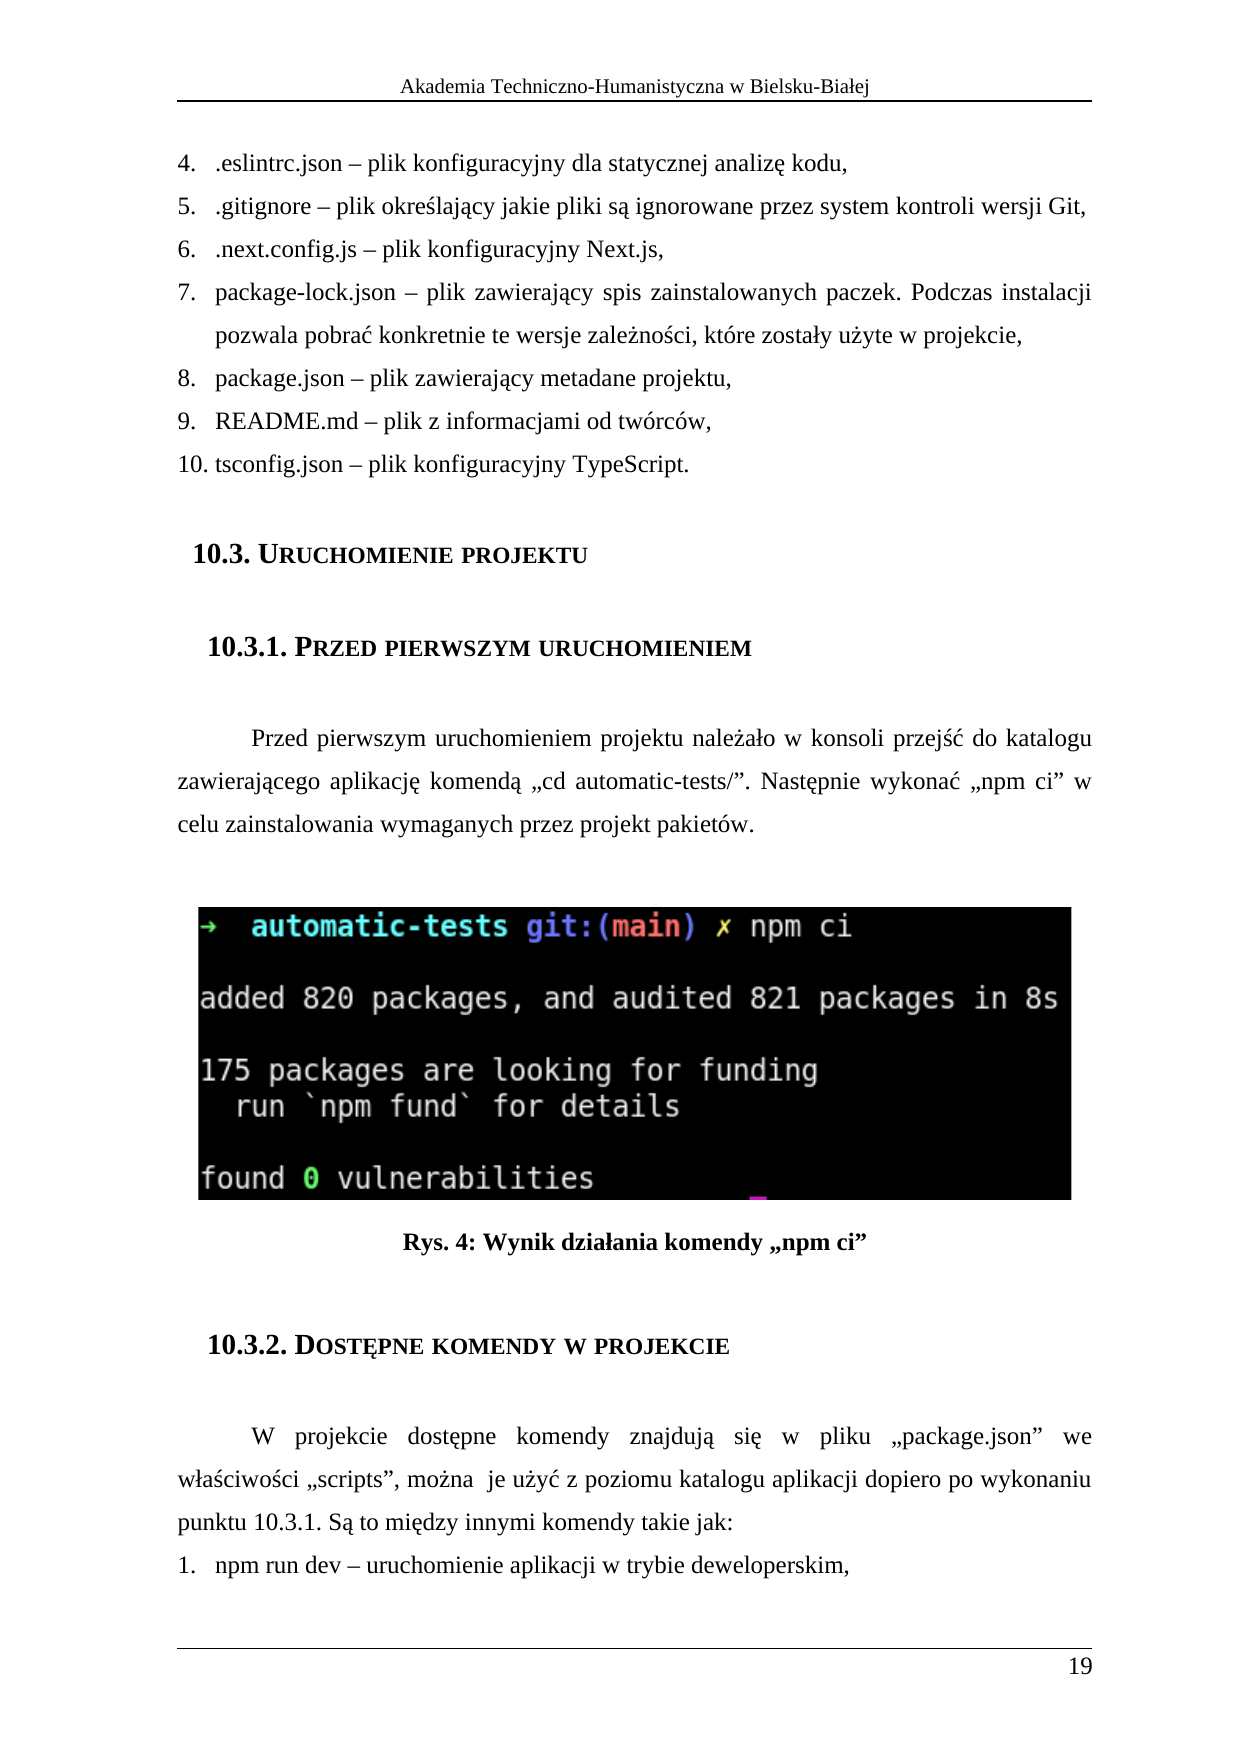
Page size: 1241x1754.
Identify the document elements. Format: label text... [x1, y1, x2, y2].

list tsconfig.json – plik konfiguracyjny TypeScript. [177, 449, 1092, 478]
list README.md – plik z informacjami od twórców, [177, 406, 1092, 435]
text W projekcie dostępne komendy znajdują się w pliku „package.json” we właściwości „scripts”, można je użyć z poziomu katalogu aplikacji dopiero po wykonaniu punktu 10.3.1. Są to między innymi komendy takie jak: [177, 1421, 1092, 1536]
picture [198, 907, 1072, 1200]
list .gitignore – plik określający jakie pliki są ignorowane przez system kontroli wersji Git, [177, 191, 1092, 219]
subtitle Dostępne komendy w projekcie [207, 1327, 1092, 1361]
list .next.config.js – plik konfiguracyjny Next.js, [177, 234, 1092, 263]
list package.json – plik zawierający metadane projektu, [177, 363, 1092, 392]
list .eslintrc.json – plik konfiguracyjny dla statycznej analizę kodu, [177, 148, 1092, 176]
subtitle Przed pierwszym uruchomieniem [207, 629, 1092, 663]
list npm run dev – uruchomienie aplikacji w trybie deweloperskim, [177, 1550, 1092, 1579]
list package-lock.json – plik zawierający spis zainstalowanych paczek. Podczas instalacji pozwala pobrać konkretnie te wersje zależności, które zostały użyte w projekcie, [177, 277, 1092, 349]
text Rys. 4: Wynik działania komendy „npm ci” [198, 1200, 1072, 1256]
text Przed pierwszym uruchomieniem projektu należało w konsoli przejść do katalogu zawierającego aplikację komendą „cd automatic-tests/”. Następnie wykonać „npm ci” w celu zainstalowania wymaganych przez projekt pakietów. [177, 723, 1092, 838]
subtitle Uruchomienie projektu [192, 536, 1092, 569]
